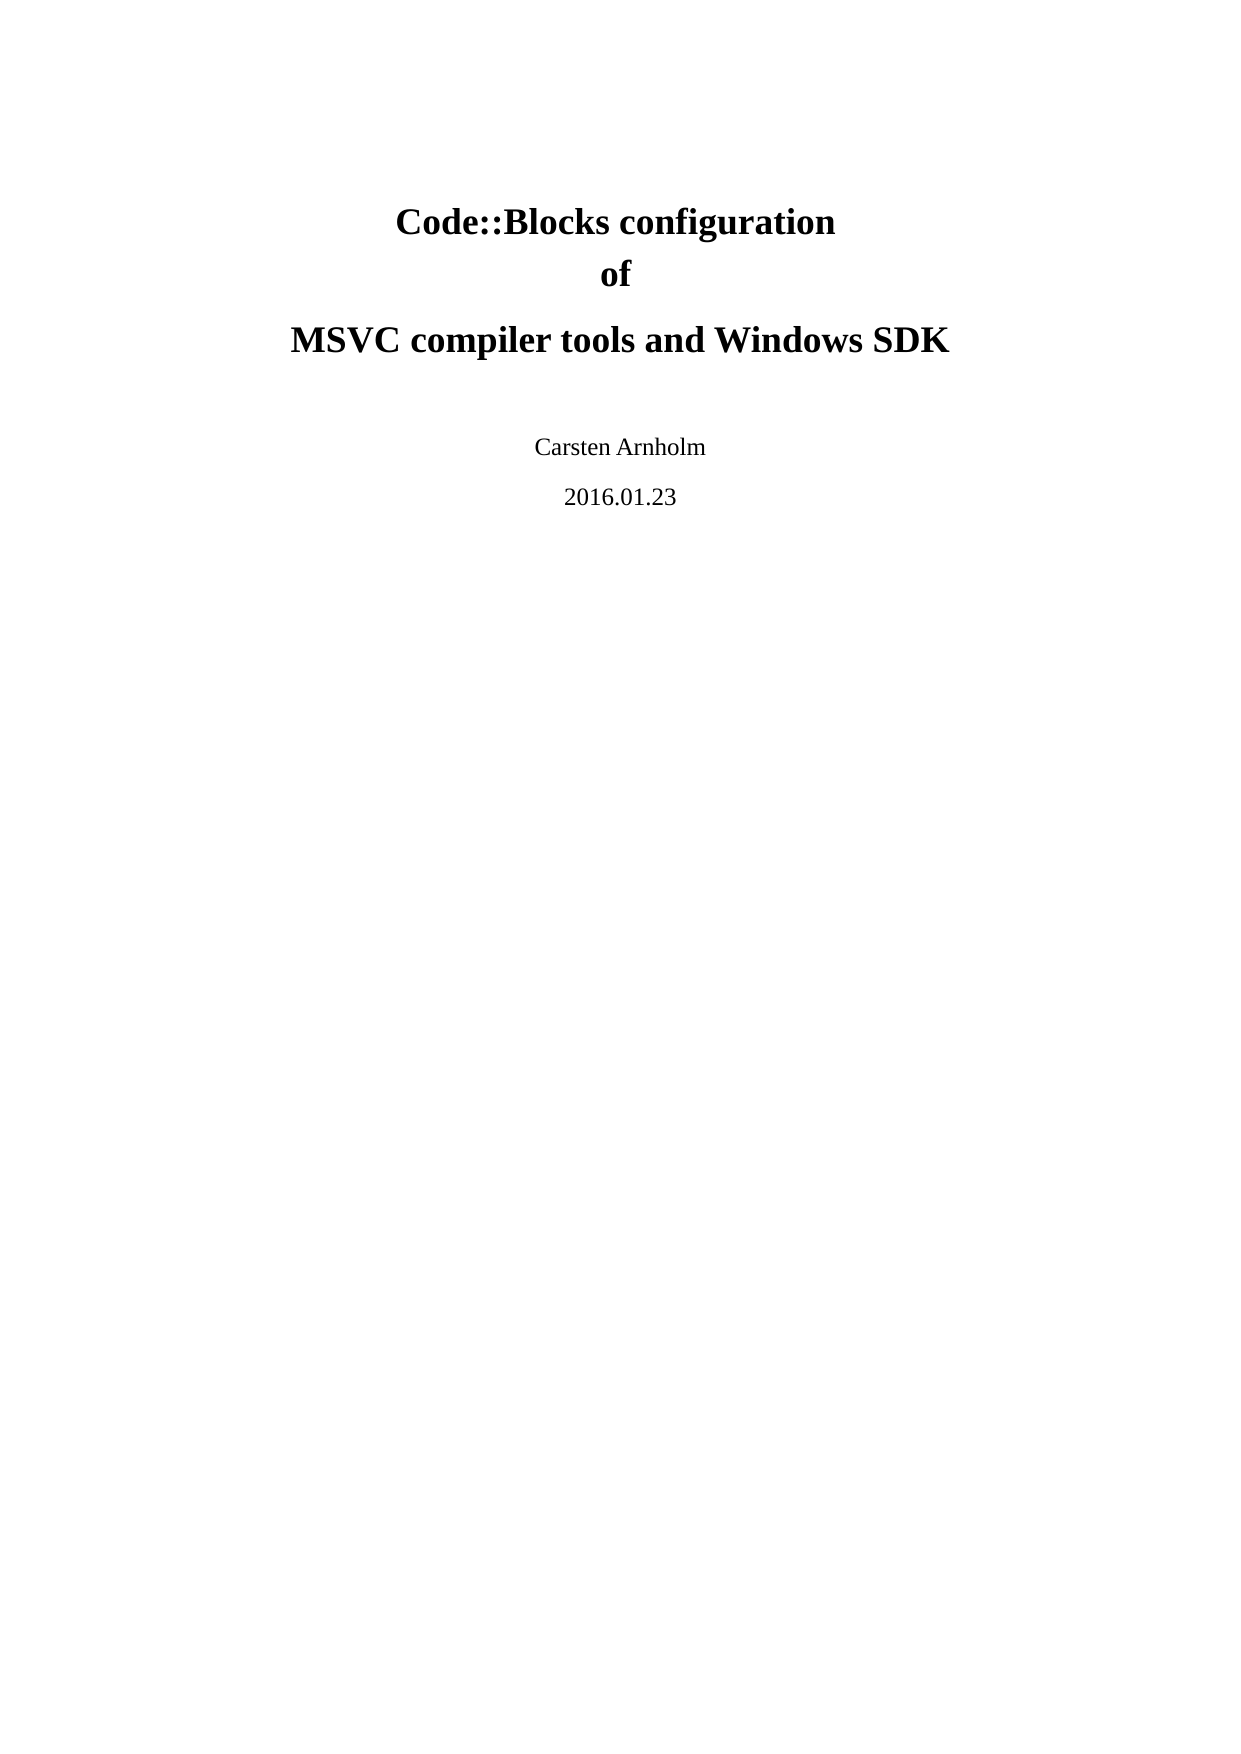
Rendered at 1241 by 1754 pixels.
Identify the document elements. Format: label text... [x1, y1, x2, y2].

text 2016.01.23 [118, 482, 1122, 510]
text MSVC compiler tools and Windows SDK [118, 317, 1122, 360]
text Code::Blocks configuration of [118, 199, 1122, 294]
text Carsten Arnholm [118, 432, 1122, 461]
